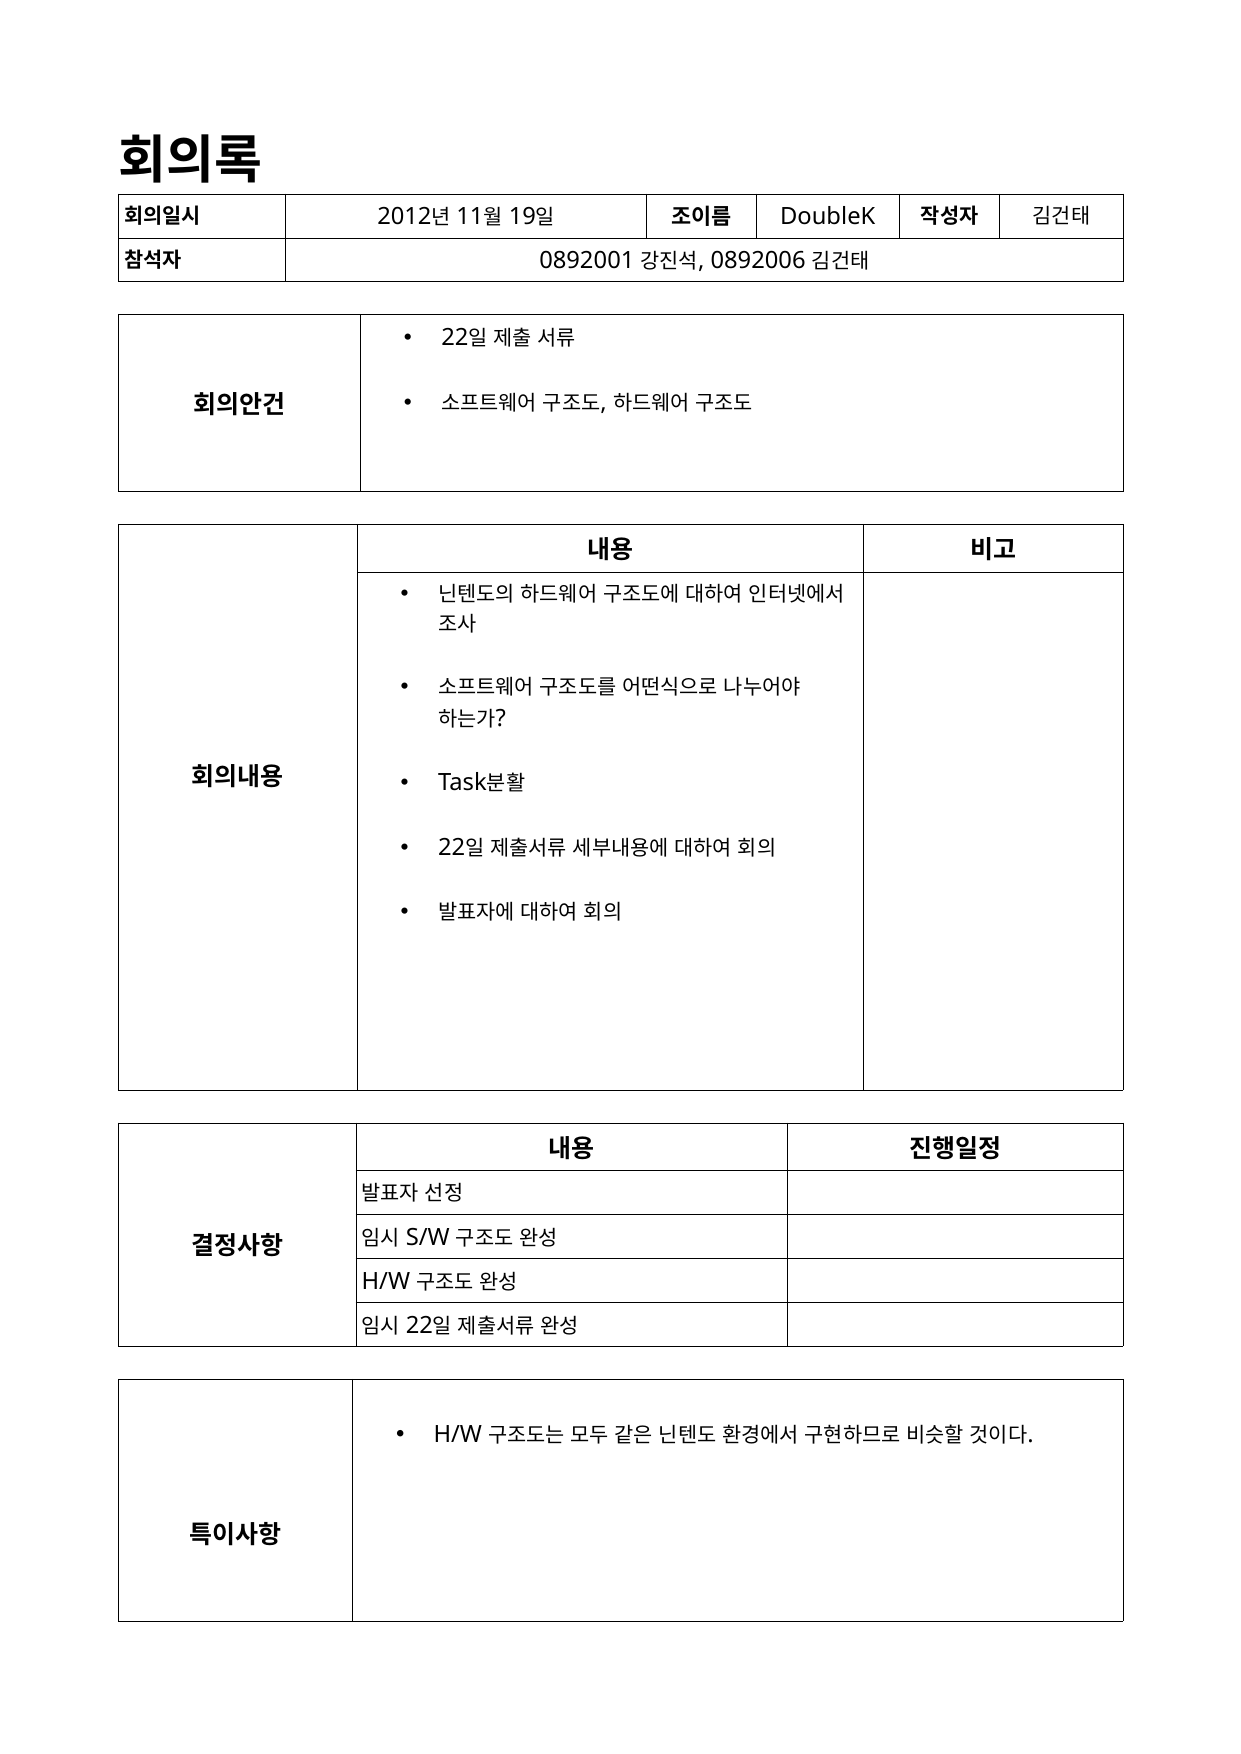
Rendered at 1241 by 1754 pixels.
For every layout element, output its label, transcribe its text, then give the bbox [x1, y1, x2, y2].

table_header 비고 [864, 525, 1123, 572]
table_header 2012년 11월 19일 [286, 195, 646, 237]
table_cell 발표자 선정 [357, 1171, 787, 1214]
table_header 회의일시 [119, 195, 285, 237]
table_header 회의안건 [119, 315, 360, 491]
table_cell 닌텐도의 하드웨어 구조도에 대하여 인터넷에서 조사 소프트웨어 구조도를 어떤식으로 나누어야 하는가? Task분활 22일 제출서류 세부내용에 대하여 회의 발표자에 대하여 회의 [358, 573, 863, 1090]
table_header 특이사항 [119, 1380, 352, 1621]
table_header 결정사항 [119, 1124, 356, 1346]
table_cell 임시 S/W 구조도 완성 [357, 1215, 787, 1258]
table_cell [864, 573, 1123, 1090]
table_cell H/W 구조도 완성 [357, 1259, 787, 1302]
table_header 조이름 [647, 195, 756, 237]
table_header H/W 구조도는 모두 같은 닌텐도 환경에서 구현하므로 비슷할 것이다. [353, 1380, 1123, 1621]
table_header DoubleK [757, 195, 899, 237]
table_cell [788, 1215, 1123, 1258]
table_header 작성자 [900, 195, 999, 237]
table_header 회의내용 [119, 525, 357, 1090]
table_cell [788, 1303, 1123, 1346]
table_header 김건태 [1000, 195, 1123, 237]
table_cell [788, 1259, 1123, 1302]
table_cell [788, 1171, 1123, 1214]
table_header 내용 [358, 525, 863, 572]
table_header 내용 [357, 1124, 787, 1170]
table_header 진행일정 [788, 1124, 1123, 1170]
table_cell 0892001 강진석, 0892006 김건태 [286, 239, 1123, 281]
table_header 22일 제출 서류 소프트웨어 구조도, 하드웨어 구조도 [361, 315, 1123, 491]
text 회의록 [118, 118, 1122, 193]
table_cell 임시 22일 제출서류 완성 [357, 1303, 787, 1346]
table_cell 참석자 [119, 239, 285, 281]
